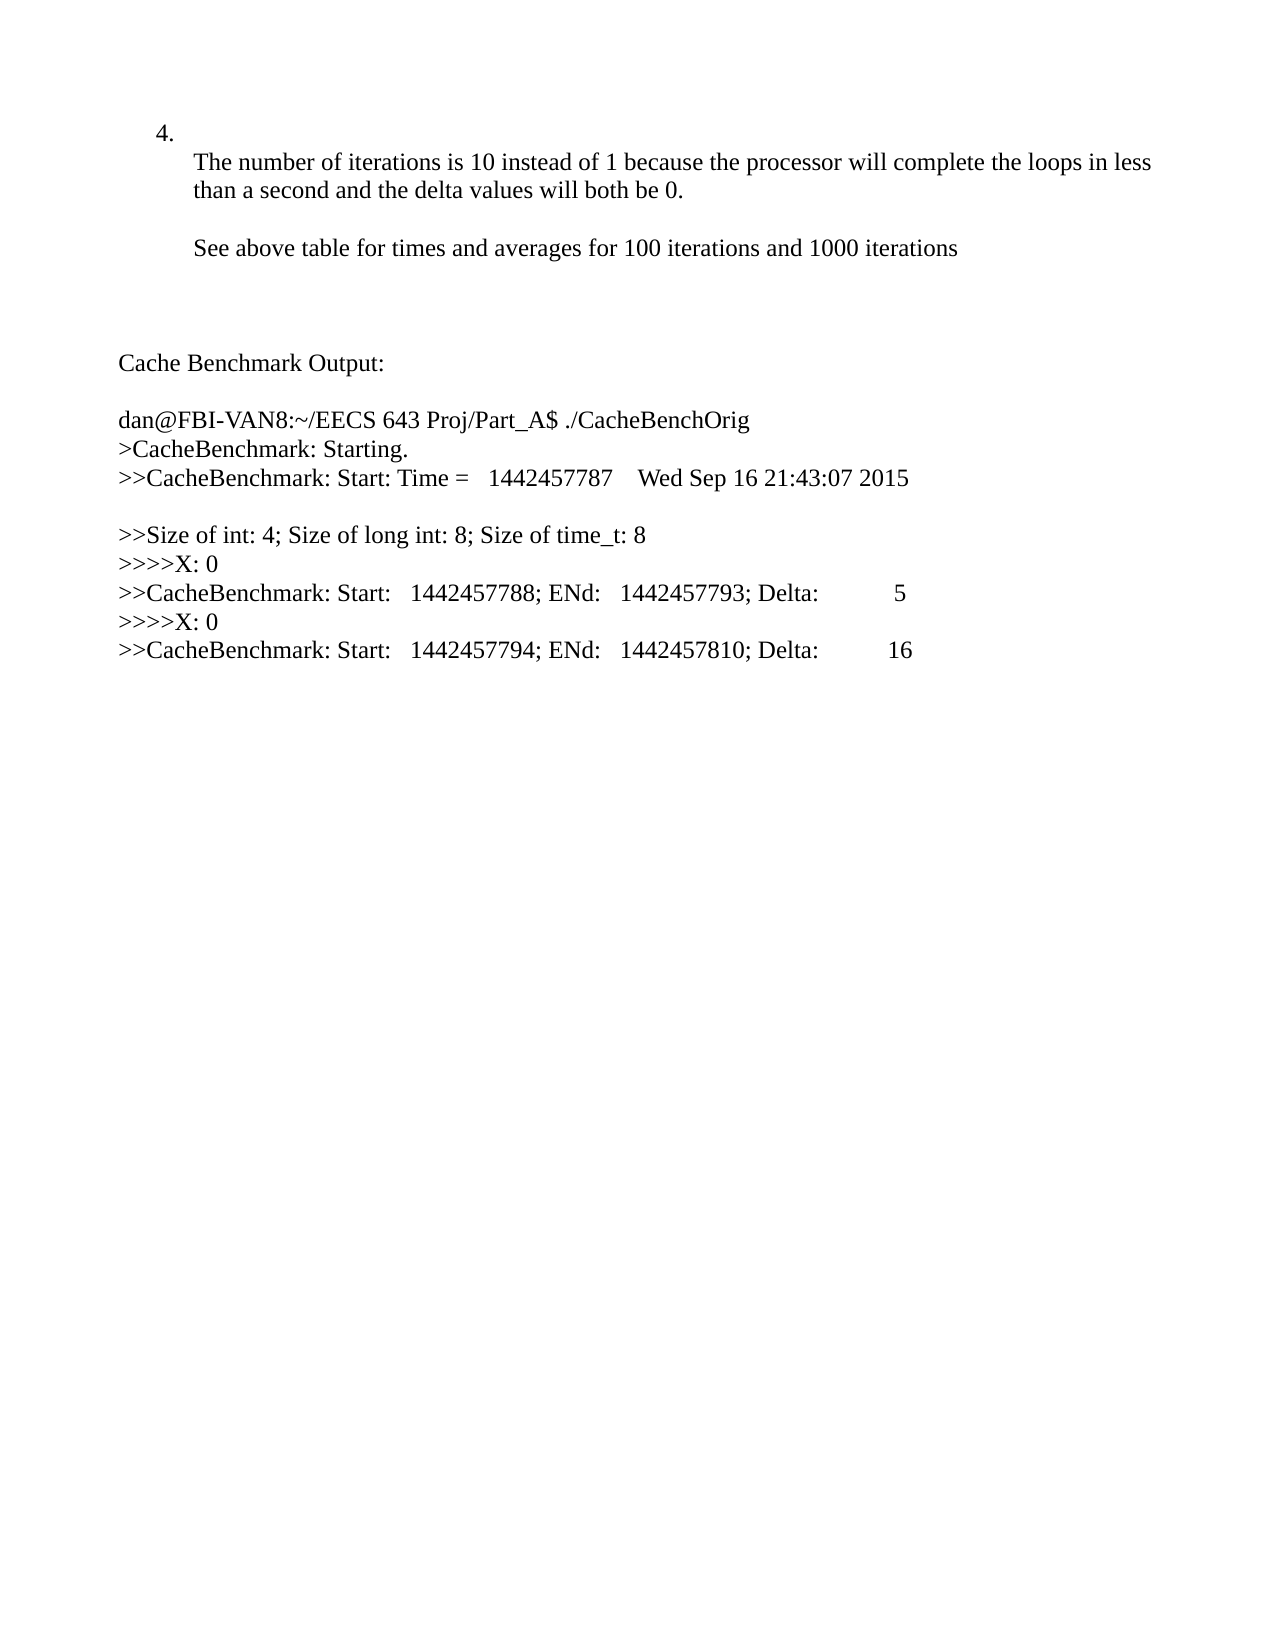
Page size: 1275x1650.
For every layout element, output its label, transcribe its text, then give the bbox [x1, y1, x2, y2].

text >>>>X: 0 [118, 549, 1157, 578]
text >>CacheBenchmark: Start: 1442457794; ENd: 1442457810; Delta: 16 [118, 636, 1157, 664]
text >>CacheBenchmark: Start: Time = 1442457787 Wed Sep 16 21:43:07 2015 [118, 463, 1157, 492]
text >CacheBenchmark: Starting. [118, 434, 1157, 463]
list The number of iterations is 10 instead of 1 because the processor will complete the loops in less than a second and the delta values will both be 0. See above table for times and averages for 100 iterations and 1000 iterations [156, 118, 1157, 262]
text >>CacheBenchmark: Start: 1442457788; ENd: 1442457793; Delta: 5 [118, 578, 1157, 607]
text Cache Benchmark Output: [118, 348, 1157, 377]
text >>Size of int: 4; Size of long int: 8; Size of time_t: 8 [118, 521, 1157, 549]
text dan@FBI-VAN8:~/EECS 643 Proj/Part_A$ ./CacheBenchOrig [118, 406, 1157, 434]
text >>>>X: 0 [118, 607, 1157, 636]
